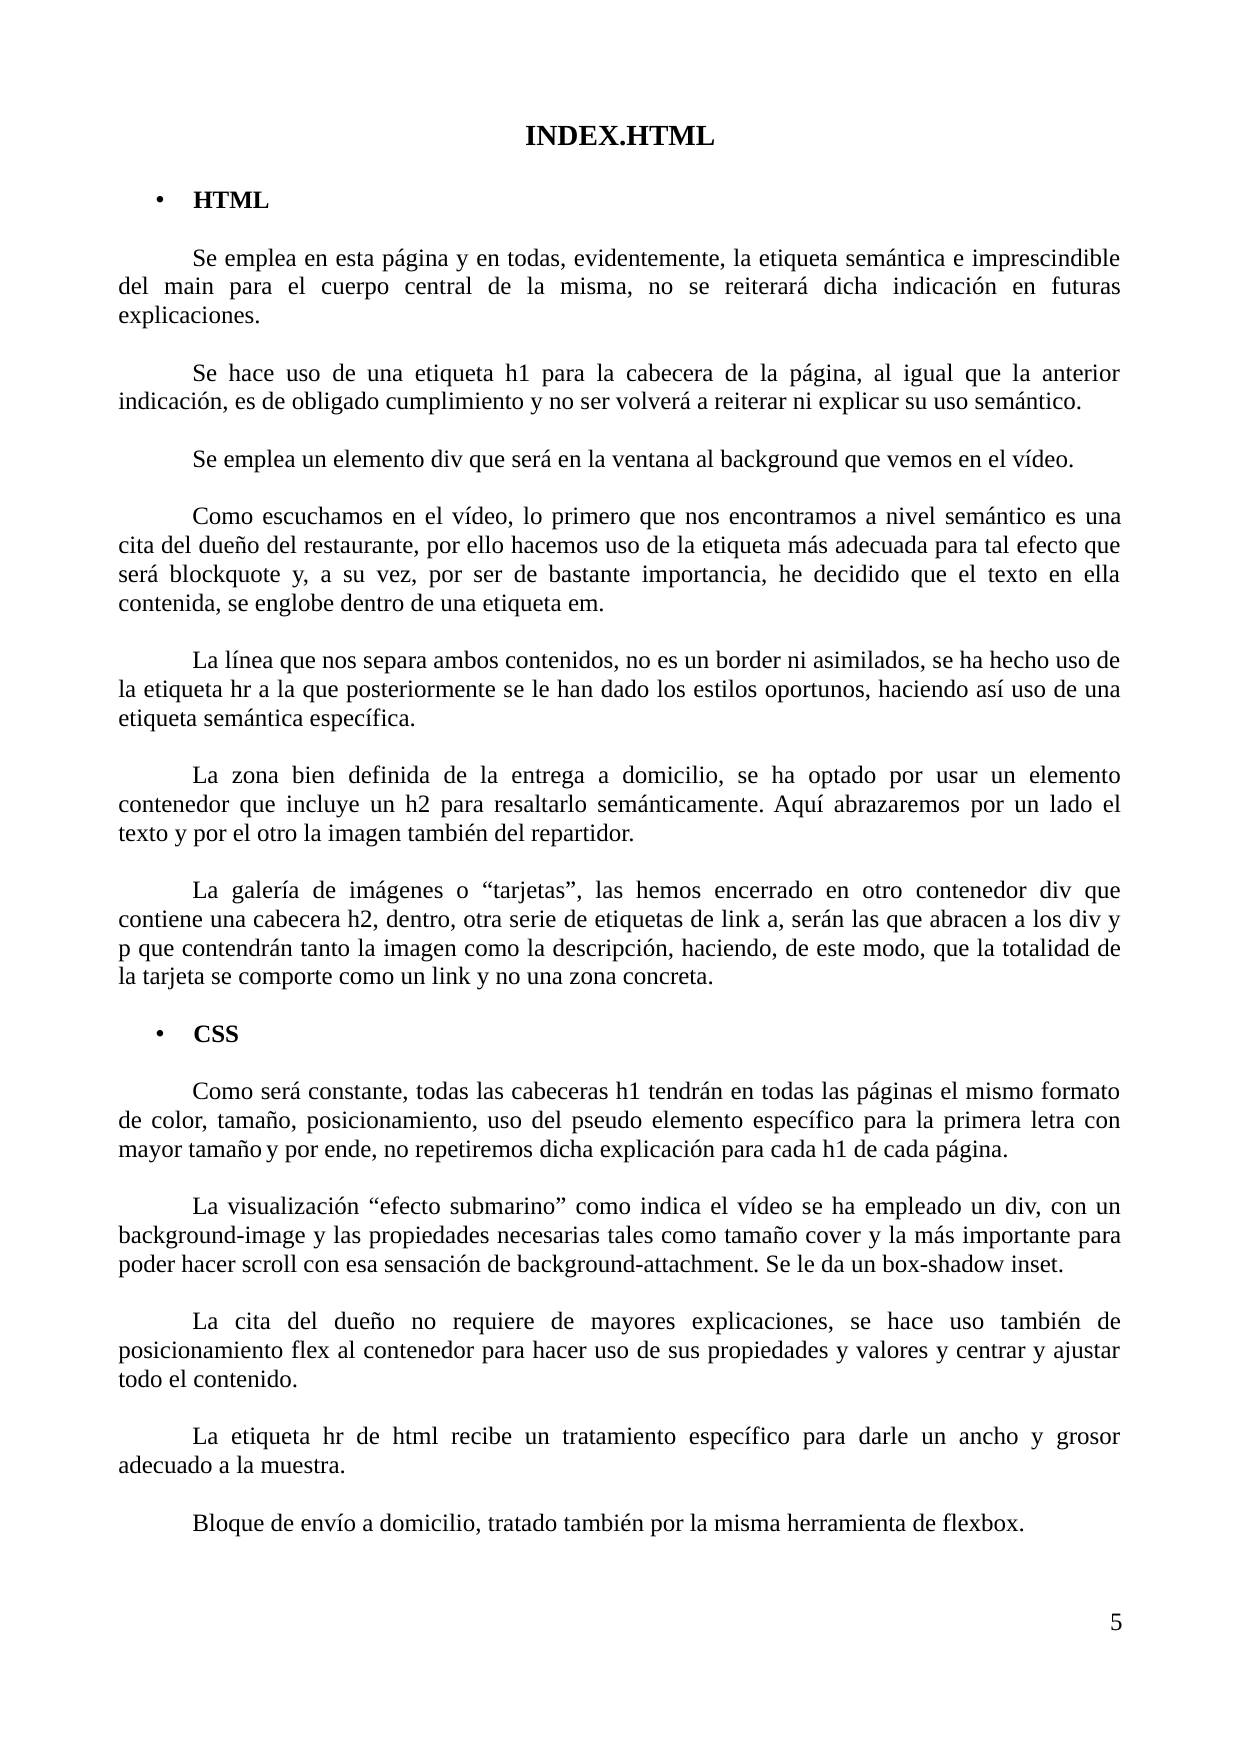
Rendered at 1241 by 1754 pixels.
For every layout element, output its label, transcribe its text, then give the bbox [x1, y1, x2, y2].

text INDEX.HTML [118, 118, 1122, 152]
text La galería de imágenes o “tarjetas”, las hemos encerrado en otro contenedor div que contiene una cabecera h2, dentro, otra serie de etiquetas de link a, serán las que abracen a los div y p que contendrán tanto la imagen como la descripción, haciendo, de este modo, que la totalidad de la tarjeta se comporte como un link y no una zona concreta. [118, 875, 1122, 990]
list HTML [156, 185, 1122, 214]
text Bloque de envío a domicilio, tratado también por la misma herramienta de flexbox. [118, 1508, 1122, 1536]
text Se emplea un elemento div que será en la ventana al background que vemos en el vídeo. [118, 444, 1122, 473]
text Se hace uso de una etiqueta h1 para la cabecera de la página, al igual que la anterior indicación, es de obligado cumplimiento y no ser volverá a reiterar ni explicar su uso semántico. [118, 358, 1122, 415]
text La visualización “efecto submarino” como indica el vídeo se ha empleado un div, con un background-image y las propiedades necesarias tales como tamaño cover y la más importante para poder hacer scroll con esa sensación de background-attachment. Se le da un box-shadow inset. [118, 1191, 1122, 1278]
text Como escuchamos en el vídeo, lo primero que nos encontramos a nivel semántico es una cita del dueño del restaurante, por ello hacemos uso de la etiqueta más adecuada para tal efecto que será blockquote y, a su vez, por ser de bastante importancia, he decidido que el texto en ella contenida, se englobe dentro de una etiqueta em. [118, 501, 1122, 616]
text Como será constante, todas las cabeceras h1 tendrán en todas las páginas el mismo formato de color, tamaño, posicionamiento, uso del pseudo elemento específico para la primera letra con mayor tamaño y por ende, no repetiremos dicha explicación para cada h1 de cada página. [118, 1076, 1122, 1163]
text La cita del dueño no requiere de mayores explicaciones, se hace uso también de posicionamiento flex al contenedor para hacer uso de sus propiedades y valores y centrar y ajustar todo el contenido. [118, 1306, 1122, 1393]
text La etiqueta hr de html recibe un tratamiento específico para darle un ancho y grosor adecuado a la muestra. [118, 1421, 1122, 1479]
text La zona bien definida de la entrega a domicilio, se ha optado por usar un elemento contenedor que incluye un h2 para resaltarlo semánticamente. Aquí abrazaremos por un lado el texto y por el otro la imagen también del repartidor. [118, 760, 1122, 846]
list CSS [156, 1019, 1122, 1048]
text Se emplea en esta página y en todas, evidentemente, la etiqueta semántica e imprescindible del main para el cuerpo central de la misma, no se reiterará dicha indicación en futuras explicaciones. [118, 243, 1122, 329]
text La línea que nos separa ambos contenidos, no es un border ni asimilados, se ha hecho uso de la etiqueta hr a la que posteriormente se le han dado los estilos oportunos, haciendo así uso de una etiqueta semántica específica. [118, 645, 1122, 731]
